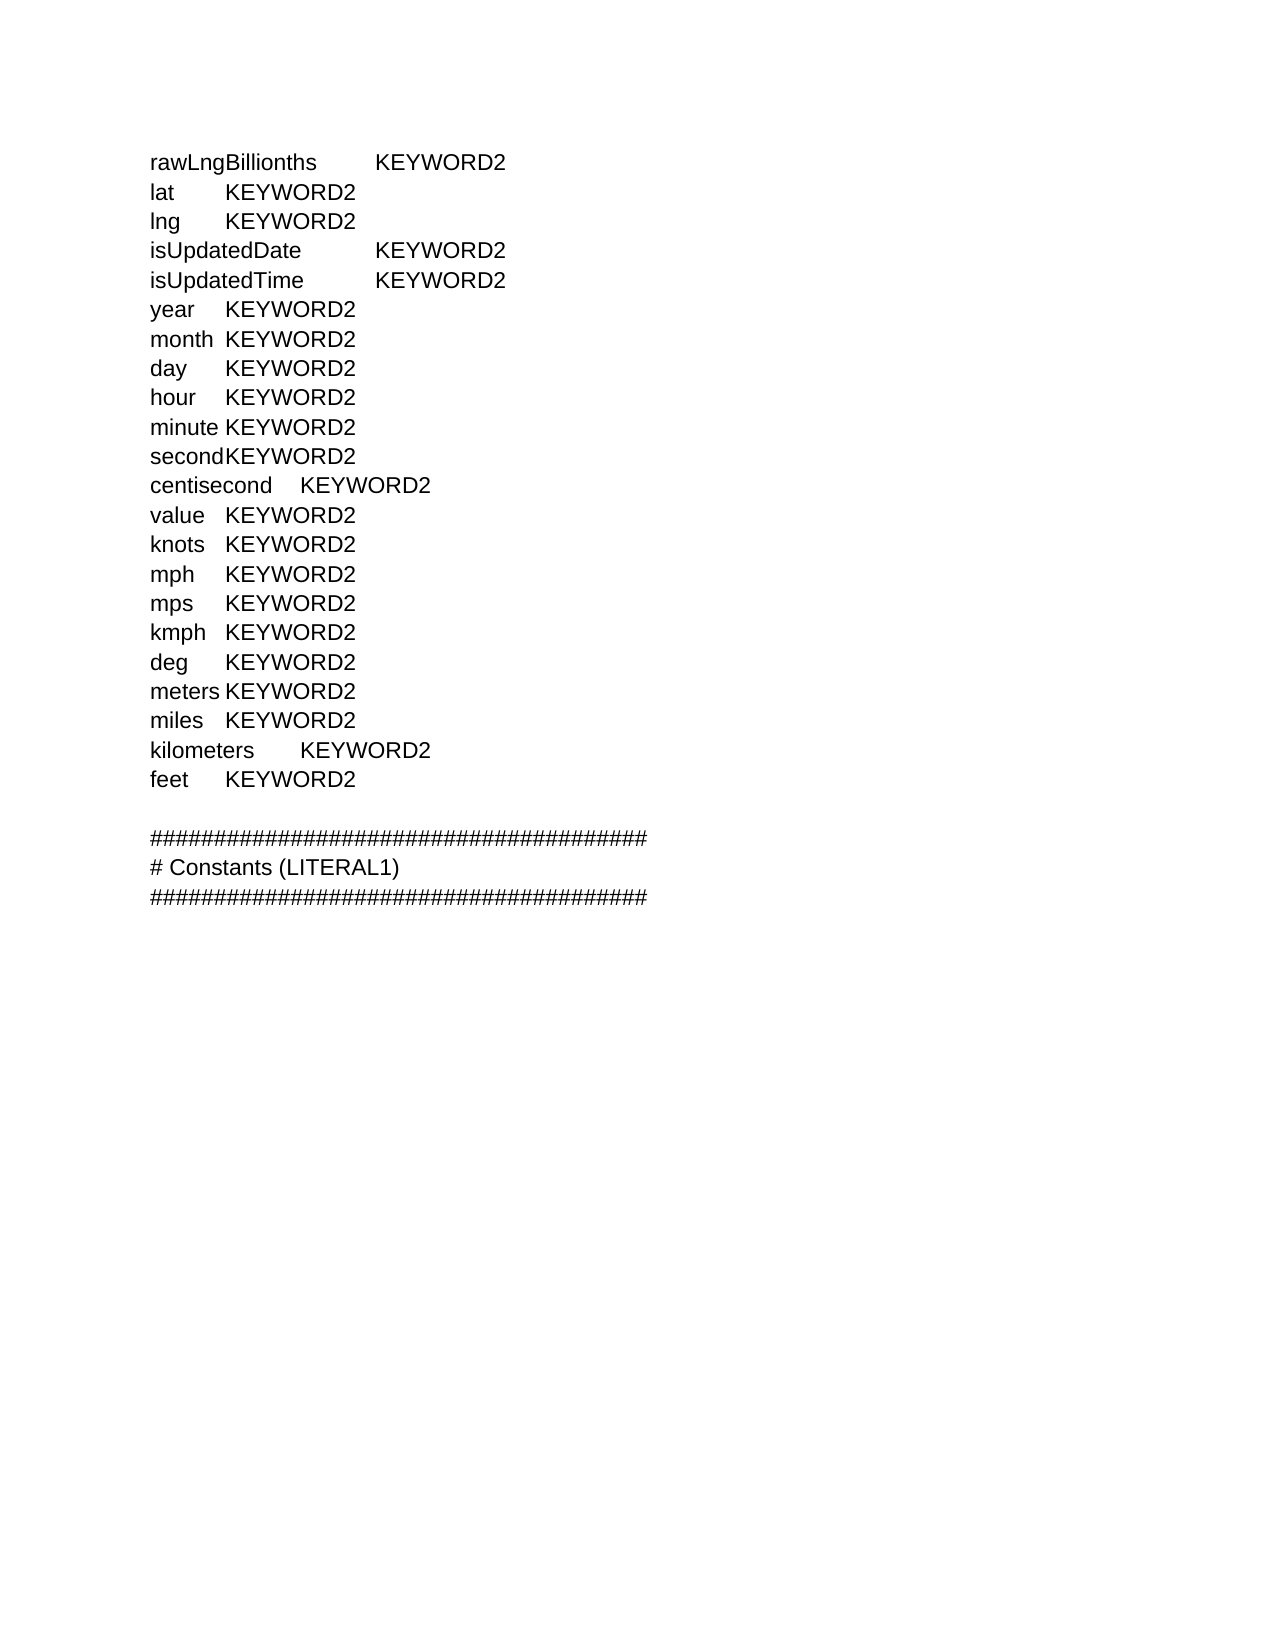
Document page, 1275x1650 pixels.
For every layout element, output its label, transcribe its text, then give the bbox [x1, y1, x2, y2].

text ####################################### [150, 826, 1125, 851]
text year KEYWORD2 [150, 297, 1125, 322]
text lng KEYWORD2 [150, 209, 1125, 234]
text lat KEYWORD2 [150, 179, 1125, 205]
text value KEYWORD2 [150, 502, 1125, 528]
text centisecond KEYWORD2 [150, 473, 1125, 499]
text kmph KEYWORD2 [150, 620, 1125, 646]
text # Constants (LITERAL1) [150, 855, 1125, 881]
text rawLngBillionths KEYWORD2 [150, 150, 1125, 176]
text hour KEYWORD2 [150, 385, 1125, 411]
text deg KEYWORD2 [150, 649, 1125, 675]
text meters KEYWORD2 [150, 679, 1125, 704]
text day KEYWORD2 [150, 356, 1125, 381]
text miles KEYWORD2 [150, 708, 1125, 734]
text month KEYWORD2 [150, 326, 1125, 352]
text ####################################### [150, 884, 1125, 910]
text second KEYWORD2 [150, 444, 1125, 469]
text knots KEYWORD2 [150, 532, 1125, 557]
text mps KEYWORD2 [150, 591, 1125, 616]
text feet KEYWORD2 [150, 767, 1125, 792]
text kilometers KEYWORD2 [150, 737, 1125, 763]
text isUpdatedDate KEYWORD2 [150, 238, 1125, 264]
text isUpdatedTime KEYWORD2 [150, 267, 1125, 293]
text mph KEYWORD2 [150, 561, 1125, 587]
text minute KEYWORD2 [150, 414, 1125, 440]
